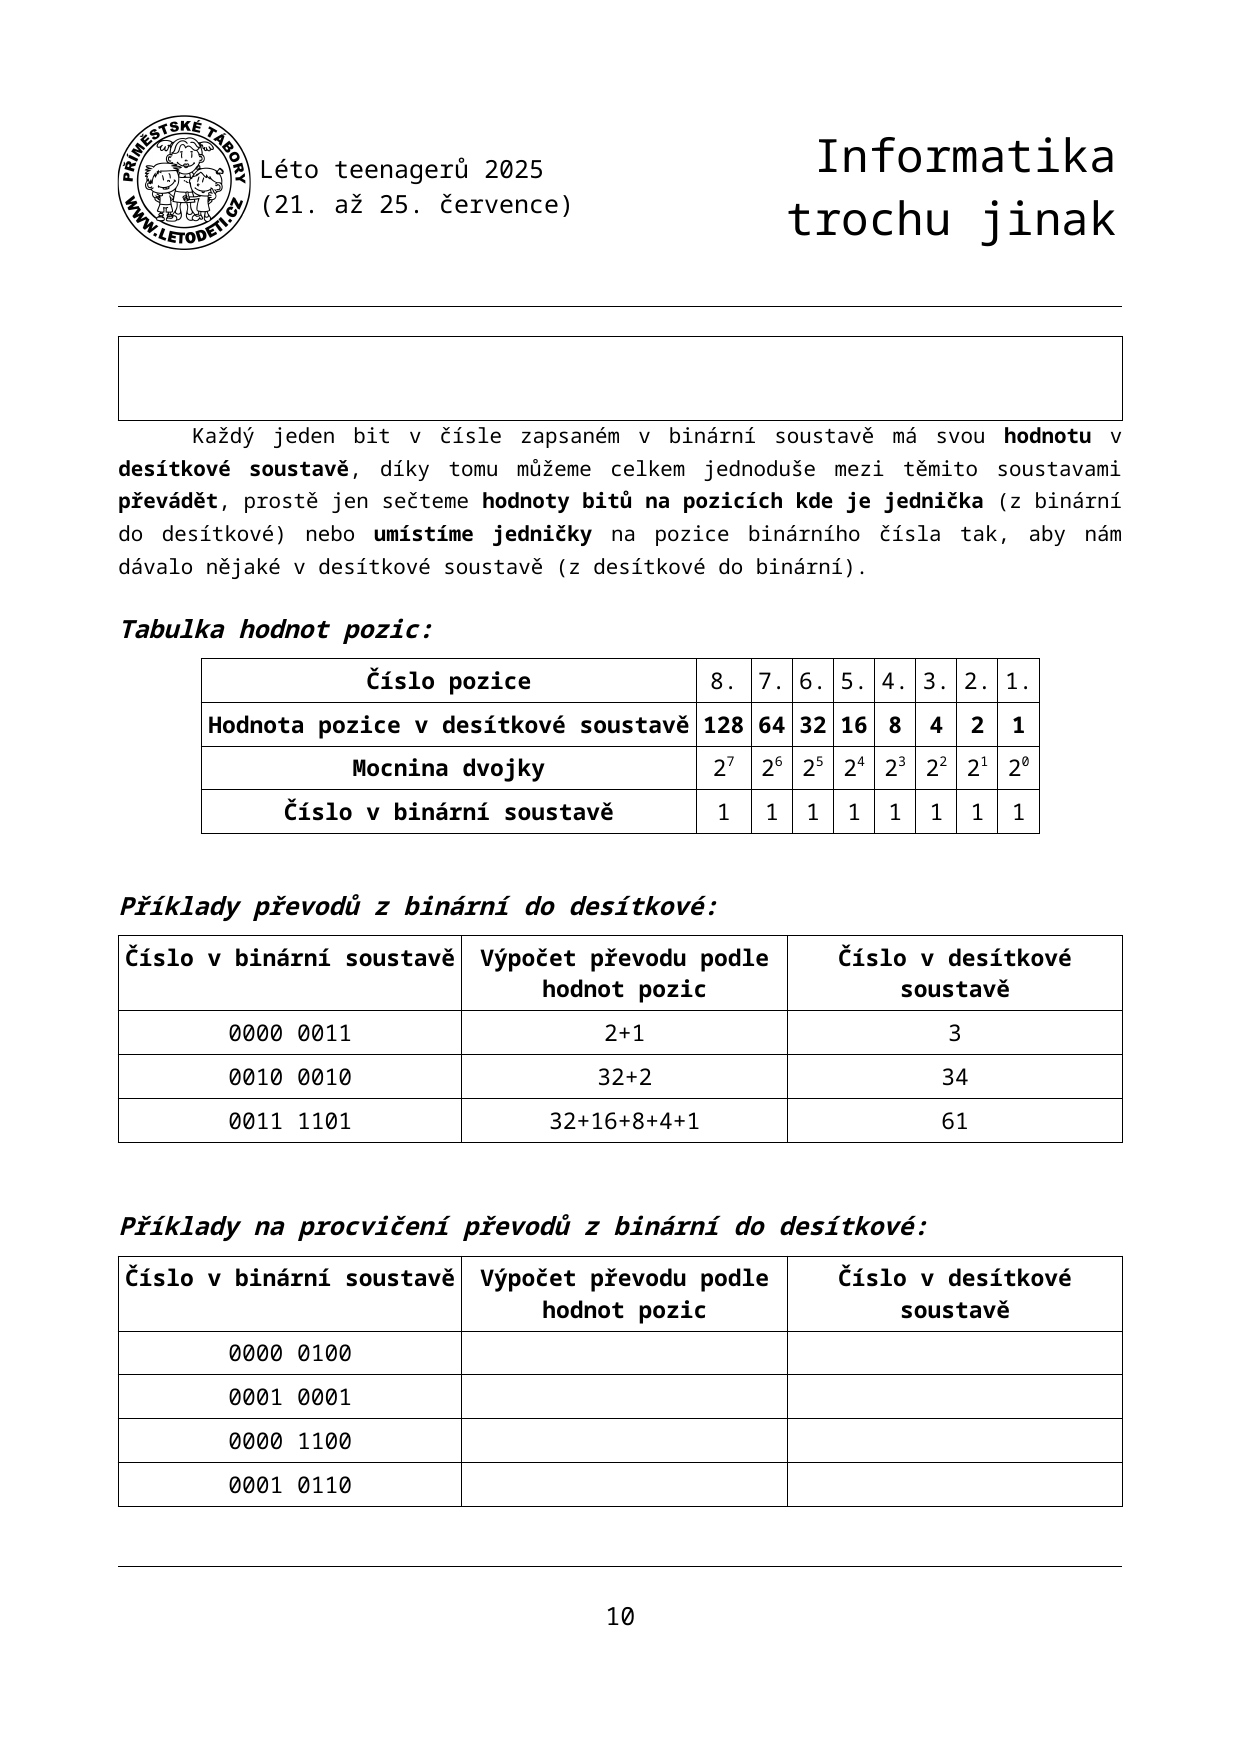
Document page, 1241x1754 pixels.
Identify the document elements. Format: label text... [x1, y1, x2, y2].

table_cell 32 [793, 703, 833, 746]
table_cell Mocnina dvojky [202, 747, 696, 789]
table_cell 1 [875, 790, 915, 833]
table_cell 21 [957, 747, 997, 789]
table_cell 1 [957, 790, 997, 833]
table_cell 8 [875, 703, 915, 746]
table_header 4. [875, 659, 915, 702]
table_cell 27 [697, 747, 751, 789]
picture [117, 114, 251, 250]
table_cell 1 [834, 790, 874, 833]
table_cell 3 [788, 1011, 1122, 1054]
table_header Číslo pozice [202, 659, 696, 702]
table_header Číslo v binární soustavě [119, 936, 461, 1010]
table_cell [462, 1375, 787, 1418]
table_cell 1 [793, 790, 833, 833]
table_cell 2+1 [462, 1011, 787, 1054]
table_cell 2 [957, 703, 997, 746]
table_cell 0000 0100 [119, 1332, 461, 1374]
table_cell 16 [834, 703, 874, 746]
table_cell 1 [916, 790, 956, 833]
table_cell [462, 1332, 787, 1374]
table_header Číslo v binární soustavě [119, 1257, 461, 1331]
table_cell 0000 0011 [119, 1011, 461, 1054]
text Příklady převodů z binární do desítkové: [118, 889, 1122, 923]
table_header Číslo v desítkové soustavě [788, 1257, 1122, 1331]
table_header 3. [916, 659, 956, 702]
table_cell 1 [697, 790, 751, 833]
table_cell [119, 337, 1122, 420]
table_cell 32+16+8+4+1 [462, 1099, 787, 1142]
table_cell [462, 1419, 787, 1462]
table_cell [788, 1332, 1122, 1374]
table_cell [788, 1463, 1122, 1506]
table_cell 34 [788, 1055, 1122, 1098]
table_cell 61 [788, 1099, 1122, 1142]
text Tabulka hodnot pozic: [118, 612, 1122, 646]
table_cell 64 [752, 703, 792, 746]
table_header 6. [793, 659, 833, 702]
table_cell 25 [793, 747, 833, 789]
table_cell [462, 1463, 787, 1506]
table_header 8. [697, 659, 751, 702]
text Příklady na procvičení převodů z binární do desítkové: [118, 1209, 1122, 1243]
table_cell 0010 0010 [119, 1055, 461, 1098]
table_cell 4 [916, 703, 956, 746]
table_cell 0000 1100 [119, 1419, 461, 1462]
table_cell 0011 1101 [119, 1099, 461, 1142]
table_header 7. [752, 659, 792, 702]
table_cell [788, 1419, 1122, 1462]
table_header 5. [834, 659, 874, 702]
table_cell 1 [998, 790, 1039, 833]
table_cell 24 [834, 747, 874, 789]
table_header 1. [998, 659, 1039, 702]
table_cell 22 [916, 747, 956, 789]
table_cell [788, 1375, 1122, 1418]
table_cell Hodnota pozice v desítkové soustavě [202, 703, 696, 746]
table_cell 20 [998, 747, 1039, 789]
table_cell 0001 0001 [119, 1375, 461, 1418]
table_header Číslo v desítkové soustavě [788, 936, 1122, 1010]
table_cell 0001 0110 [119, 1463, 461, 1506]
text Každý jeden bit v čísle zapsaném v binární soustavě má svou hodnotu v desítkové soustavě, díky tomu můžeme celkem jednoduše mezi těmito soustavami převádět, prostě jen sečteme hodnoty bitů na pozicích kde je jednička (z binární do desítkové) nebo umístíme jedničky na pozice binárního čísla tak, aby nám dávalo nějaké v desítkové soustavě (z desítkové do binární). [118, 421, 1122, 580]
table_cell 1 [752, 790, 792, 833]
table_header 2. [957, 659, 997, 702]
table_cell 32+2 [462, 1055, 787, 1098]
table_cell 128 [697, 703, 751, 746]
table_cell 23 [875, 747, 915, 789]
table_header Výpočet převodu podle hodnot pozic [462, 936, 787, 1010]
table_cell Číslo v binární soustavě [202, 790, 696, 833]
table_cell 1 [998, 703, 1039, 746]
table_header Výpočet převodu podle hodnot pozic [462, 1257, 787, 1331]
table_cell 26 [752, 747, 792, 789]
